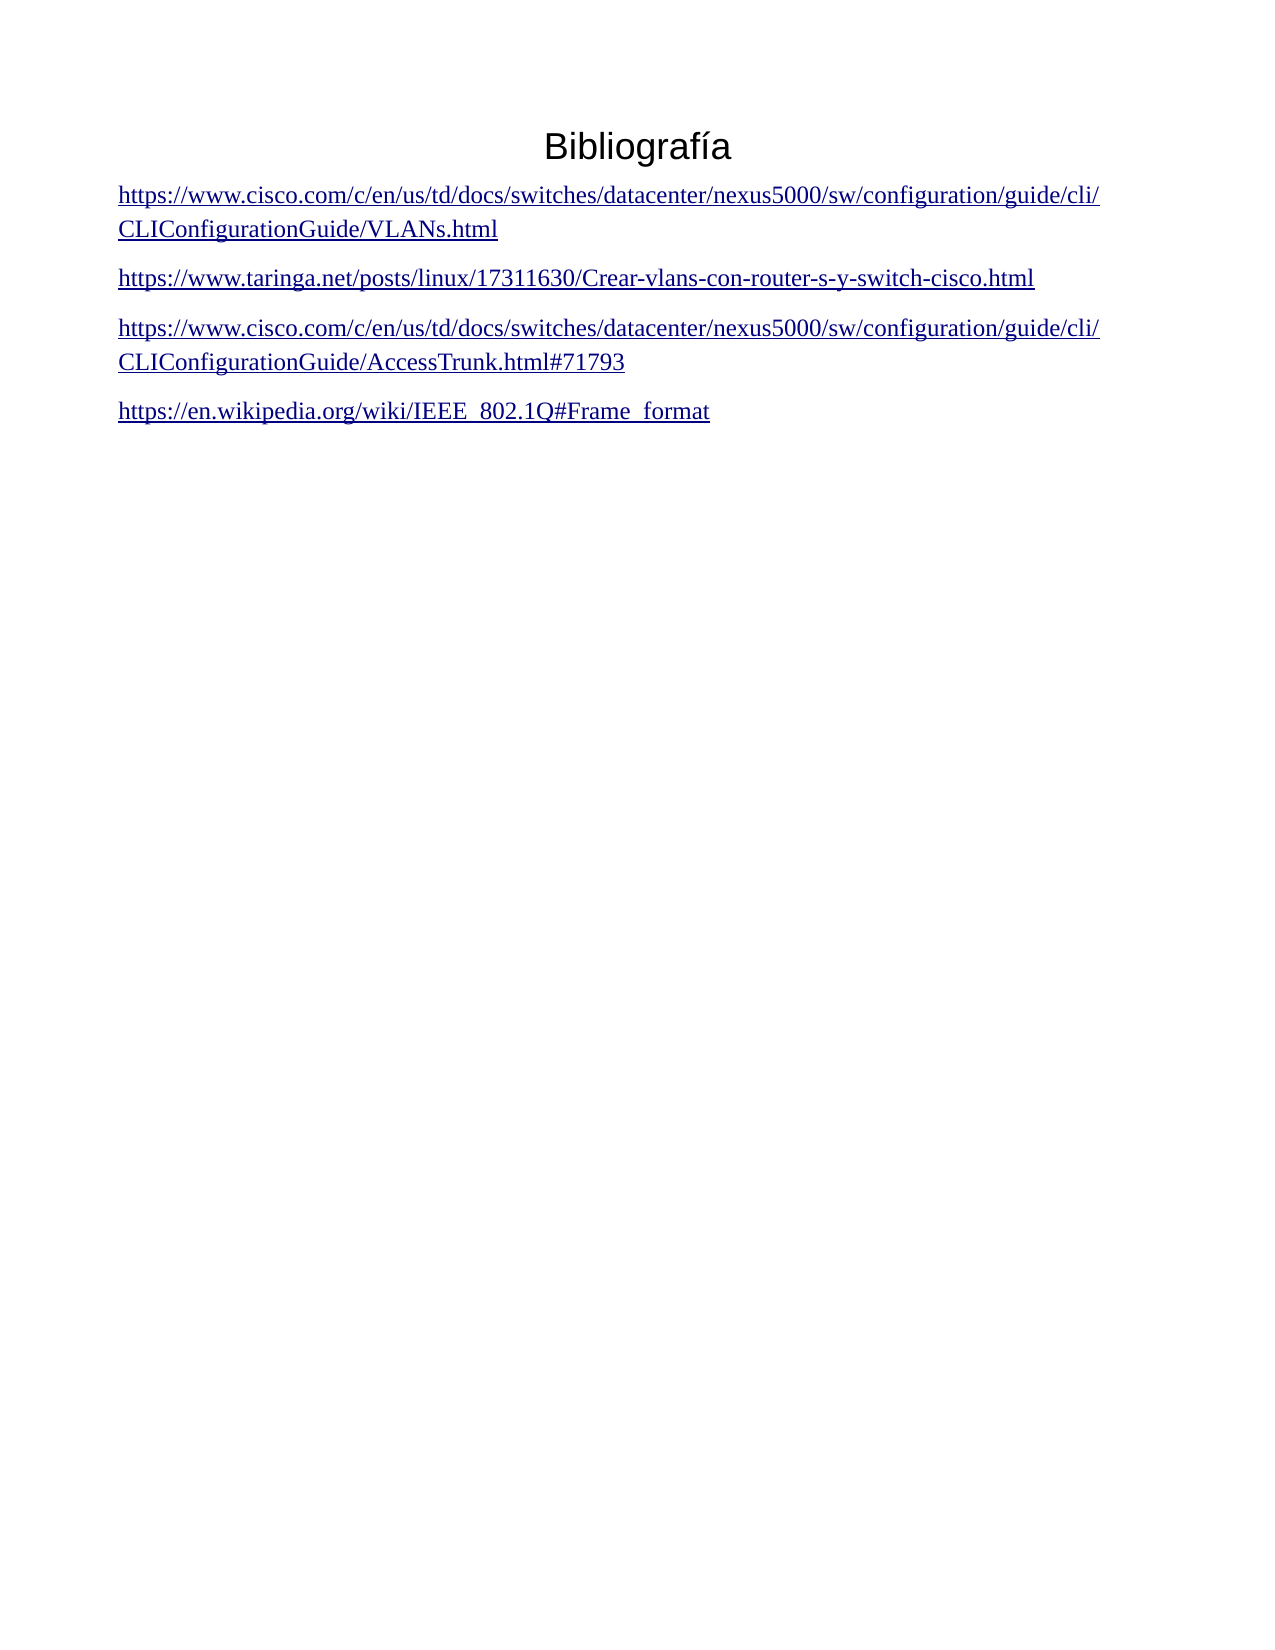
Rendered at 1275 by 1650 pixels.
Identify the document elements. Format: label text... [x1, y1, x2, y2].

text https://en.wikipedia.org/wiki/IEEE_802.1Q#Frame_format [118, 396, 1157, 425]
text https://www.taringa.net/posts/linux/17311630/Crear-vlans-con-router-s-y-switch-cisco.html [118, 263, 1157, 292]
text https://www.cisco.com/c/en/us/td/docs/switches/datacenter/nexus5000/sw/configuration/guide/cli/CLIConfigurationGuide/AccessTrunk.html#71793 [118, 313, 1157, 376]
text https://www.cisco.com/c/en/us/td/docs/switches/datacenter/nexus5000/sw/configuration/guide/cli/CLIConfigurationGuide/VLANs.html [118, 180, 1157, 243]
subtitle Bibliografía [118, 124, 1157, 167]
